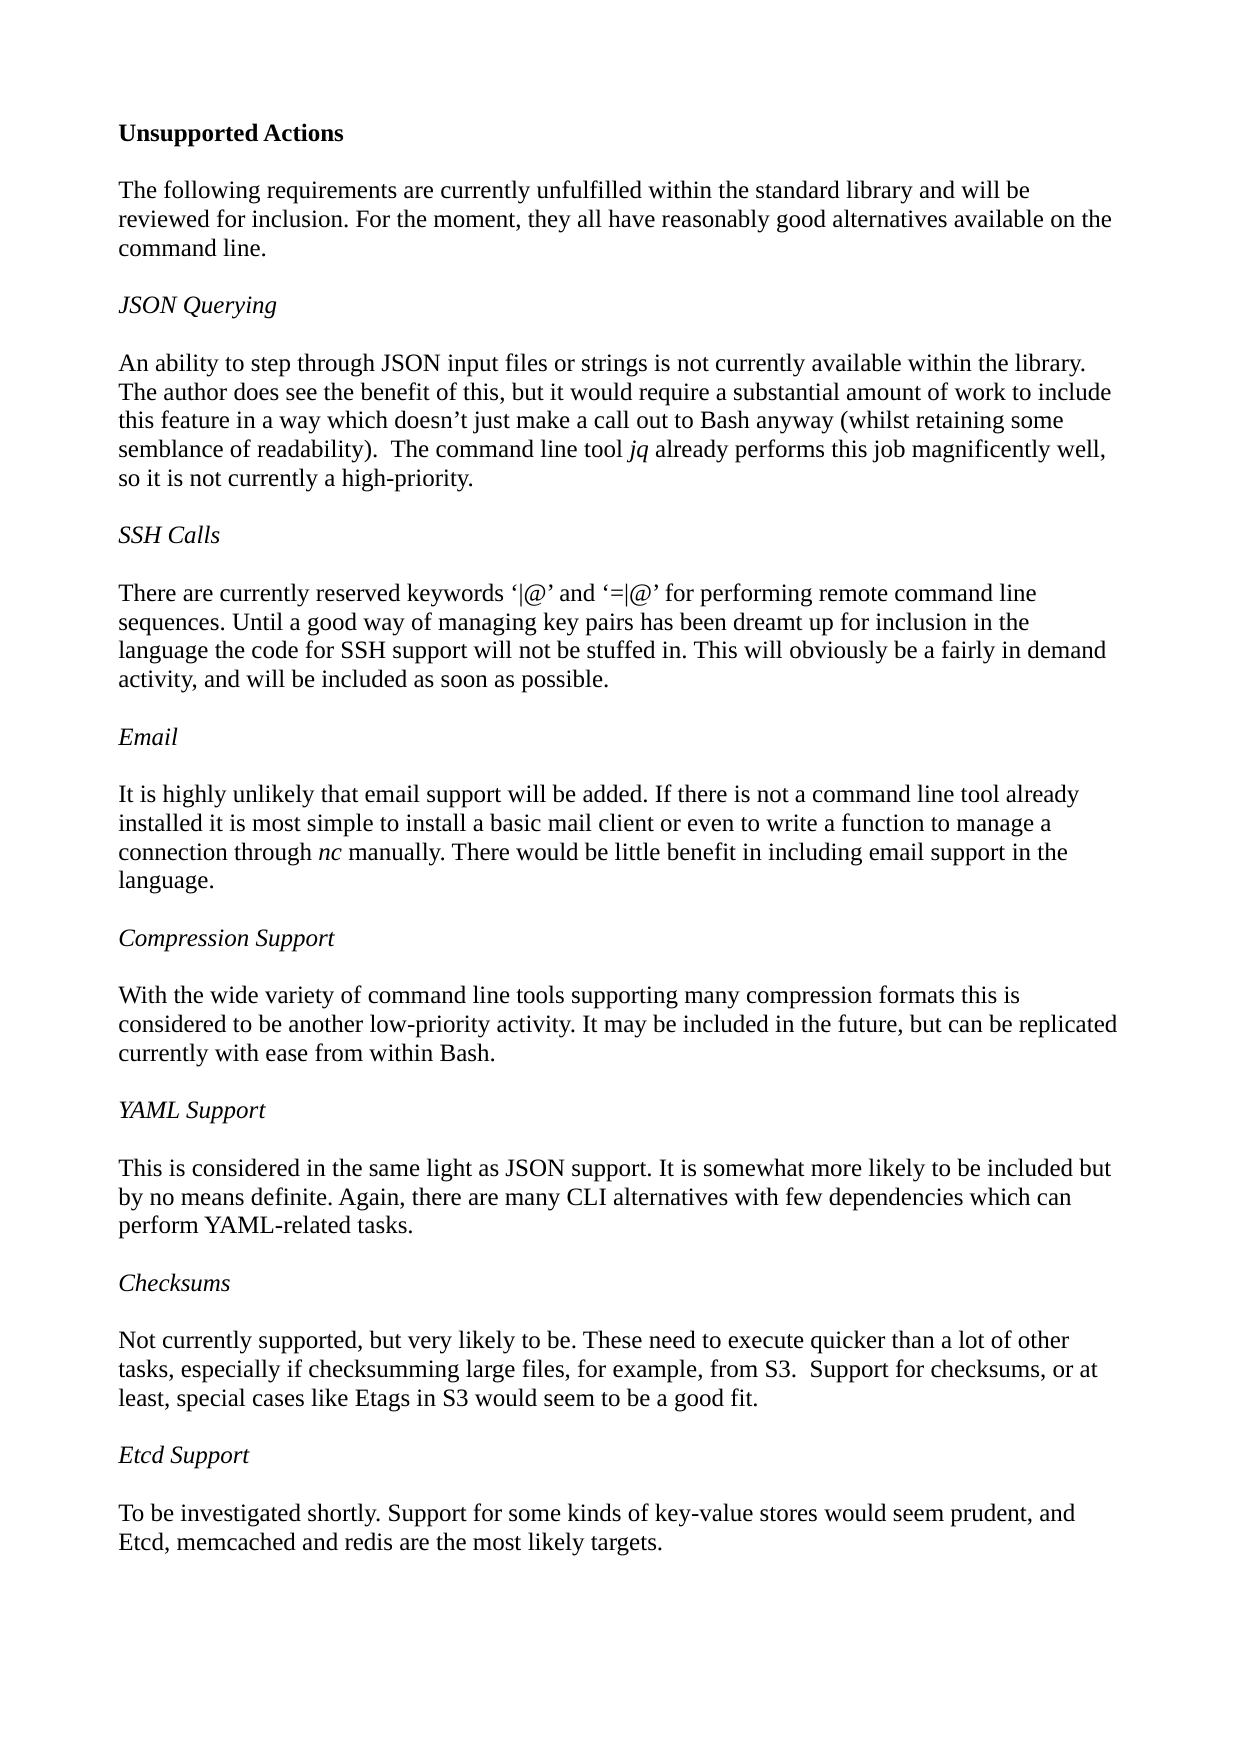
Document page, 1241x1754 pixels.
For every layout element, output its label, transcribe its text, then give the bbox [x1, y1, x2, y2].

text JSON Querying [118, 291, 1122, 319]
text The following requirements are currently unfulfilled within the standard library and will be reviewed for inclusion. For the moment, they all have reasonably good alternatives available on the command line. [118, 176, 1122, 262]
text Email [118, 722, 1122, 751]
text SSH Calls [118, 521, 1122, 549]
text Unsupported Actions [118, 118, 1122, 147]
text This is considered in the same light as JSON support. It is somewhat more likely to be included but by no means definite. Again, there are many CLI alternatives with few dependencies which can perform YAML-related tasks. [118, 1153, 1122, 1239]
text Compression Support [118, 923, 1122, 952]
text With the wide variety of command line tools supporting many compression formats this is considered to be another low-priority activity. It may be included in the future, but can be replicated currently with ease from within Bash. [118, 981, 1122, 1067]
text Not currently supported, but very likely to be. These need to execute quicker than a lot of other tasks, especially if checksumming large files, for example, from S3. Support for checksums, or at least, special cases like Etags in S3 would seem to be a good fit. [118, 1326, 1122, 1412]
text To be investigated shortly. Support for some kinds of key-value stores would seem prudent, and Etcd, memcached and redis are the most likely targets. [118, 1498, 1122, 1556]
text YAML Support [118, 1096, 1122, 1124]
text Etcd Support [118, 1441, 1122, 1469]
text It is highly unlikely that email support will be added. If there is not a command line tool already installed it is most simple to install a basic mail client or even to write a function to manage a connection through nc manually. There would be little benefit in including email support in the language. [118, 779, 1122, 894]
text There are currently reserved keywords ‘|@’ and ‘=|@’ for performing remote command line sequences. Until a good way of managing key pairs has been dreamt up for inclusion in the language the code for SSH support will not be stuffed in. This will obviously be a fairly in demand activity, and will be included as soon as possible. [118, 578, 1122, 693]
text An ability to step through JSON input files or strings is not currently available within the library. The author does see the benefit of this, but it would require a substantial amount of work to include this feature in a way which doesn’t just make a call out to Bash anyway (whilst retaining some semblance of readability). The command line tool jq already performs this job magnificently well, so it is not currently a high-priority. [118, 348, 1122, 492]
text Checksums [118, 1268, 1122, 1297]
